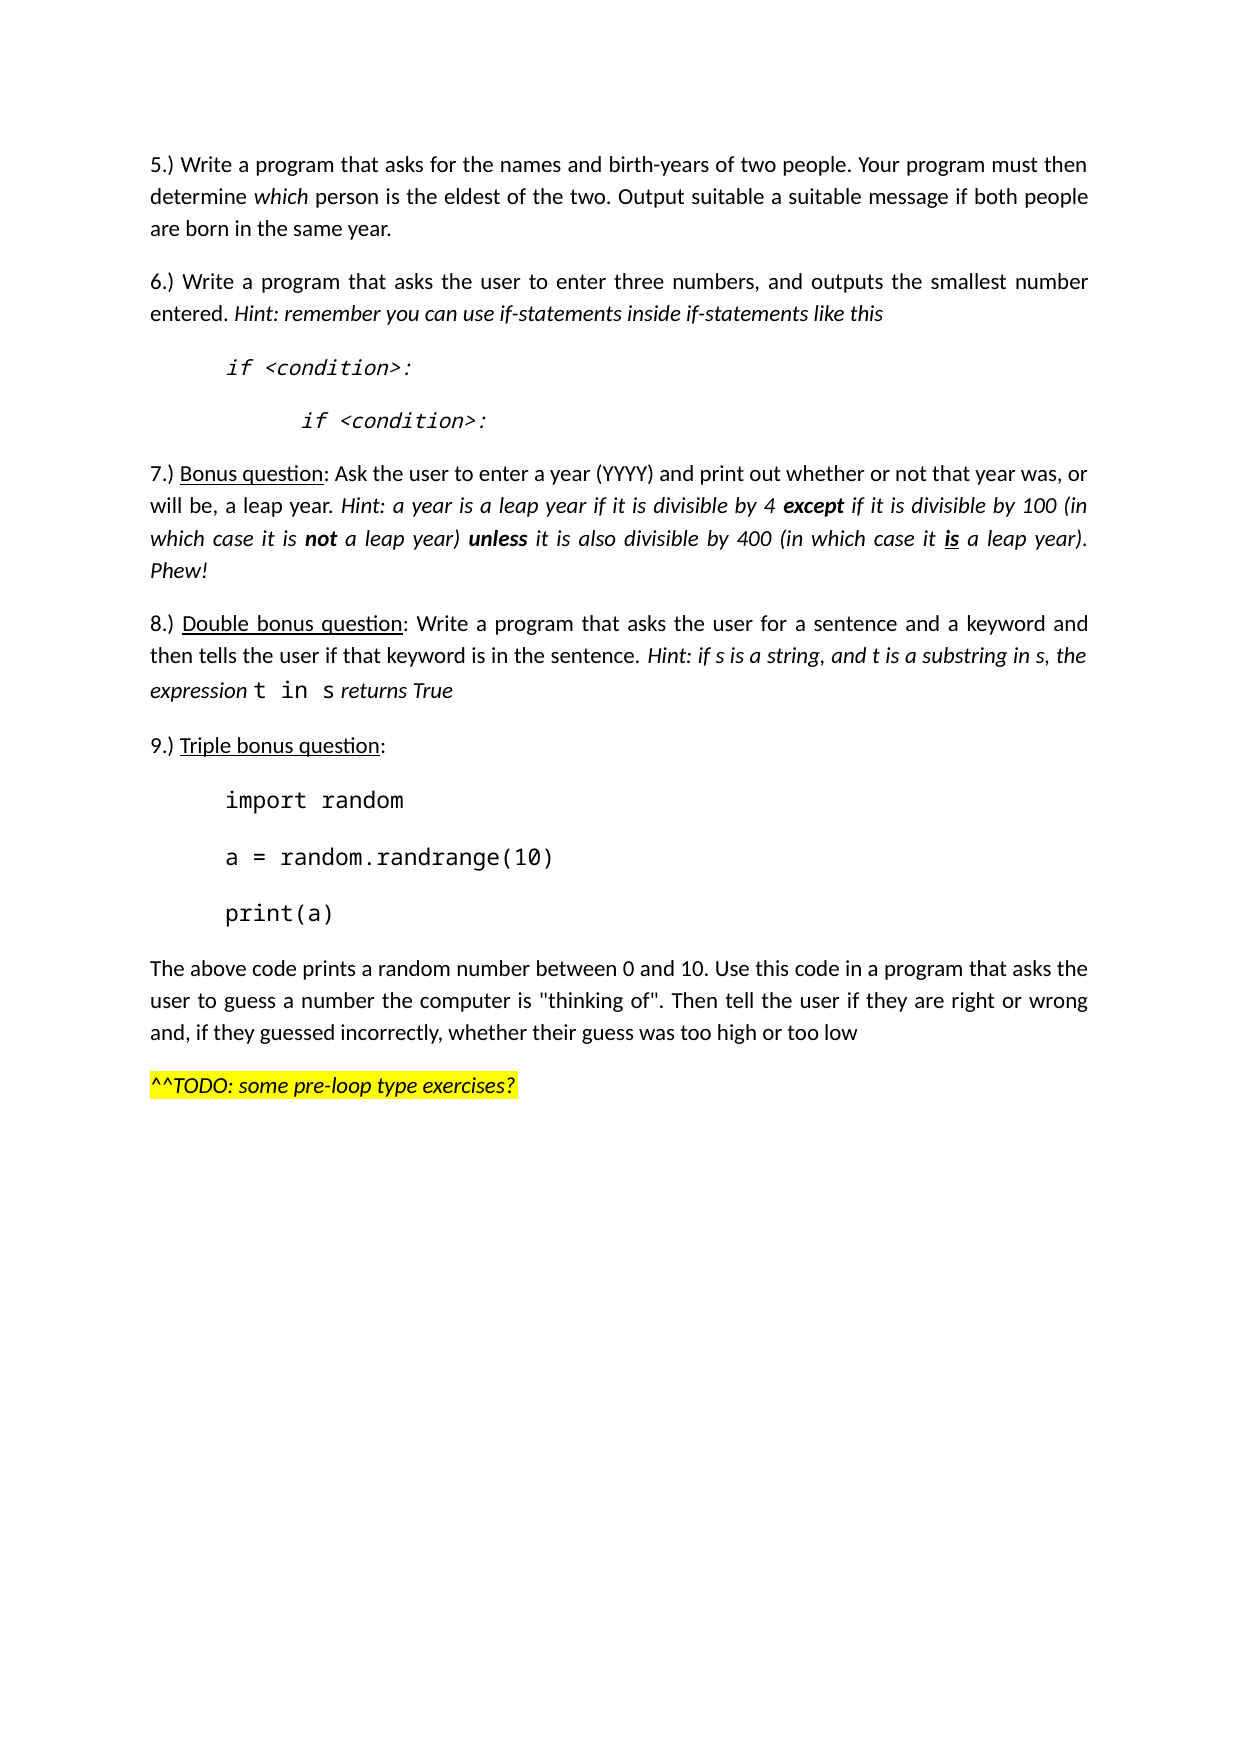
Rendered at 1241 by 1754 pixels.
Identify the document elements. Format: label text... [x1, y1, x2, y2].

text if <condition>: [150, 353, 1090, 381]
text import random [150, 784, 1090, 815]
text if <condition>: [150, 406, 1090, 434]
text ^^TODO: some pre-loop type exercises? [150, 1071, 1090, 1099]
text 7.) Bonus question: Ask the user to enter a year (YYYY) and print out whether or not that year was, or will be, a leap year. Hint: a year is a leap year if it is divisible by 4 except if it is divisible by 100 (in which case it is not a leap year) unless it is also divisible by 400 (in which case it is a leap year). Phew! [150, 459, 1090, 584]
text 6.) Write a program that asks the user to enter three numbers, and outputs the smallest number entered. Hint: remember you can use if-statements inside if-statements like this [150, 267, 1090, 328]
text 9.) Triple bonus question: [150, 731, 1090, 759]
text The above code prints a random number between 0 and 10. Use this code in a program that asks the user to guess a number the computer is "thinking of". Then tell the user if they are right or wrong and, if they guessed incorrectly, whether their guess was too high or too low [150, 954, 1090, 1046]
text a = random.randrange(10) [150, 841, 1090, 872]
text 8.) Double bonus question: Write a program that asks the user for a sentence and a keyword and then tells the user if that keyword is in the sentence. Hint: if s is a string, and t is a substring in s, the expression t in s returns True [150, 609, 1090, 705]
text 5.) Write a program that asks for the names and birth-years of two people. Your program must then determine which person is the eldest of the two. Output suitable a suitable message if both people are born in the same year. [150, 150, 1090, 242]
text print(a) [150, 897, 1090, 928]
